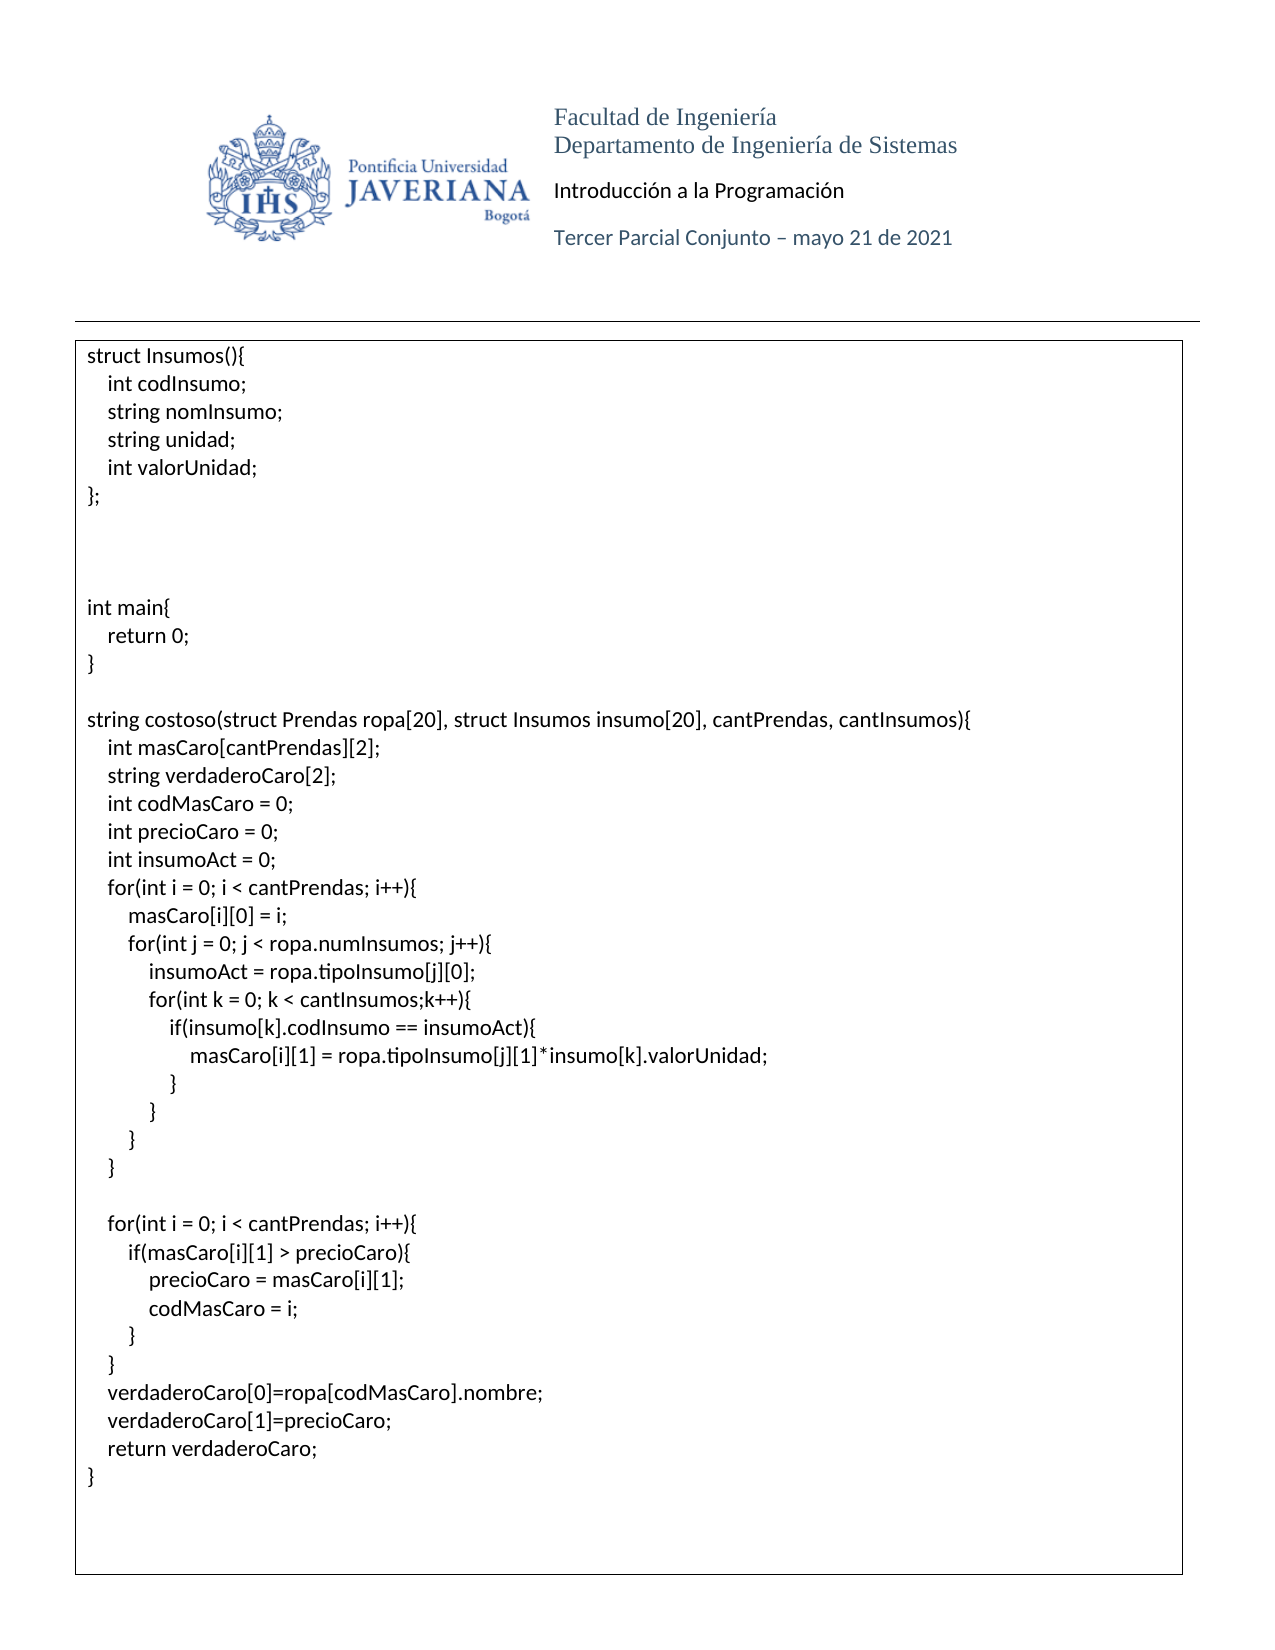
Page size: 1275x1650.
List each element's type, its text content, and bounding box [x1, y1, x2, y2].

table_header struct Insumos(){ int codInsumo; string nomInsumo; string unidad; int valorUnidad; }; int main{ return 0; } string costoso(struct Prendas ropa[20], struct Insumos insumo[20], cantPrendas, cantInsumos){ int masCaro[cantPrendas][2]; string verdaderoCaro[2]; int codMasCaro = 0; int precioCaro = 0; int insumoAct = 0; for(int i = 0; i < cantPrendas; i++){ masCaro[i][0] = i; for(int j = 0; j < ropa.numInsumos; j++){ insumoAct = ropa.tipoInsumo[j][0]; for(int k = 0; k < cantInsumos;k++){ if(insumo[k].codInsumo == insumoAct){ masCaro[i][1] = ropa.tipoInsumo[j][1]*insumo[k].valorUnidad; } } } } for(int i = 0; i < cantPrendas; i++){ if(masCaro[i][1] > precioCaro){ precioCaro = masCaro[i][1]; codMasCaro = i; } } verdaderoCaro[0]=ropa[codMasCaro].nombre; verdaderoCaro[1]=precioCaro; return verdaderoCaro; } [76, 341, 1182, 1574]
picture [185, 109, 554, 248]
